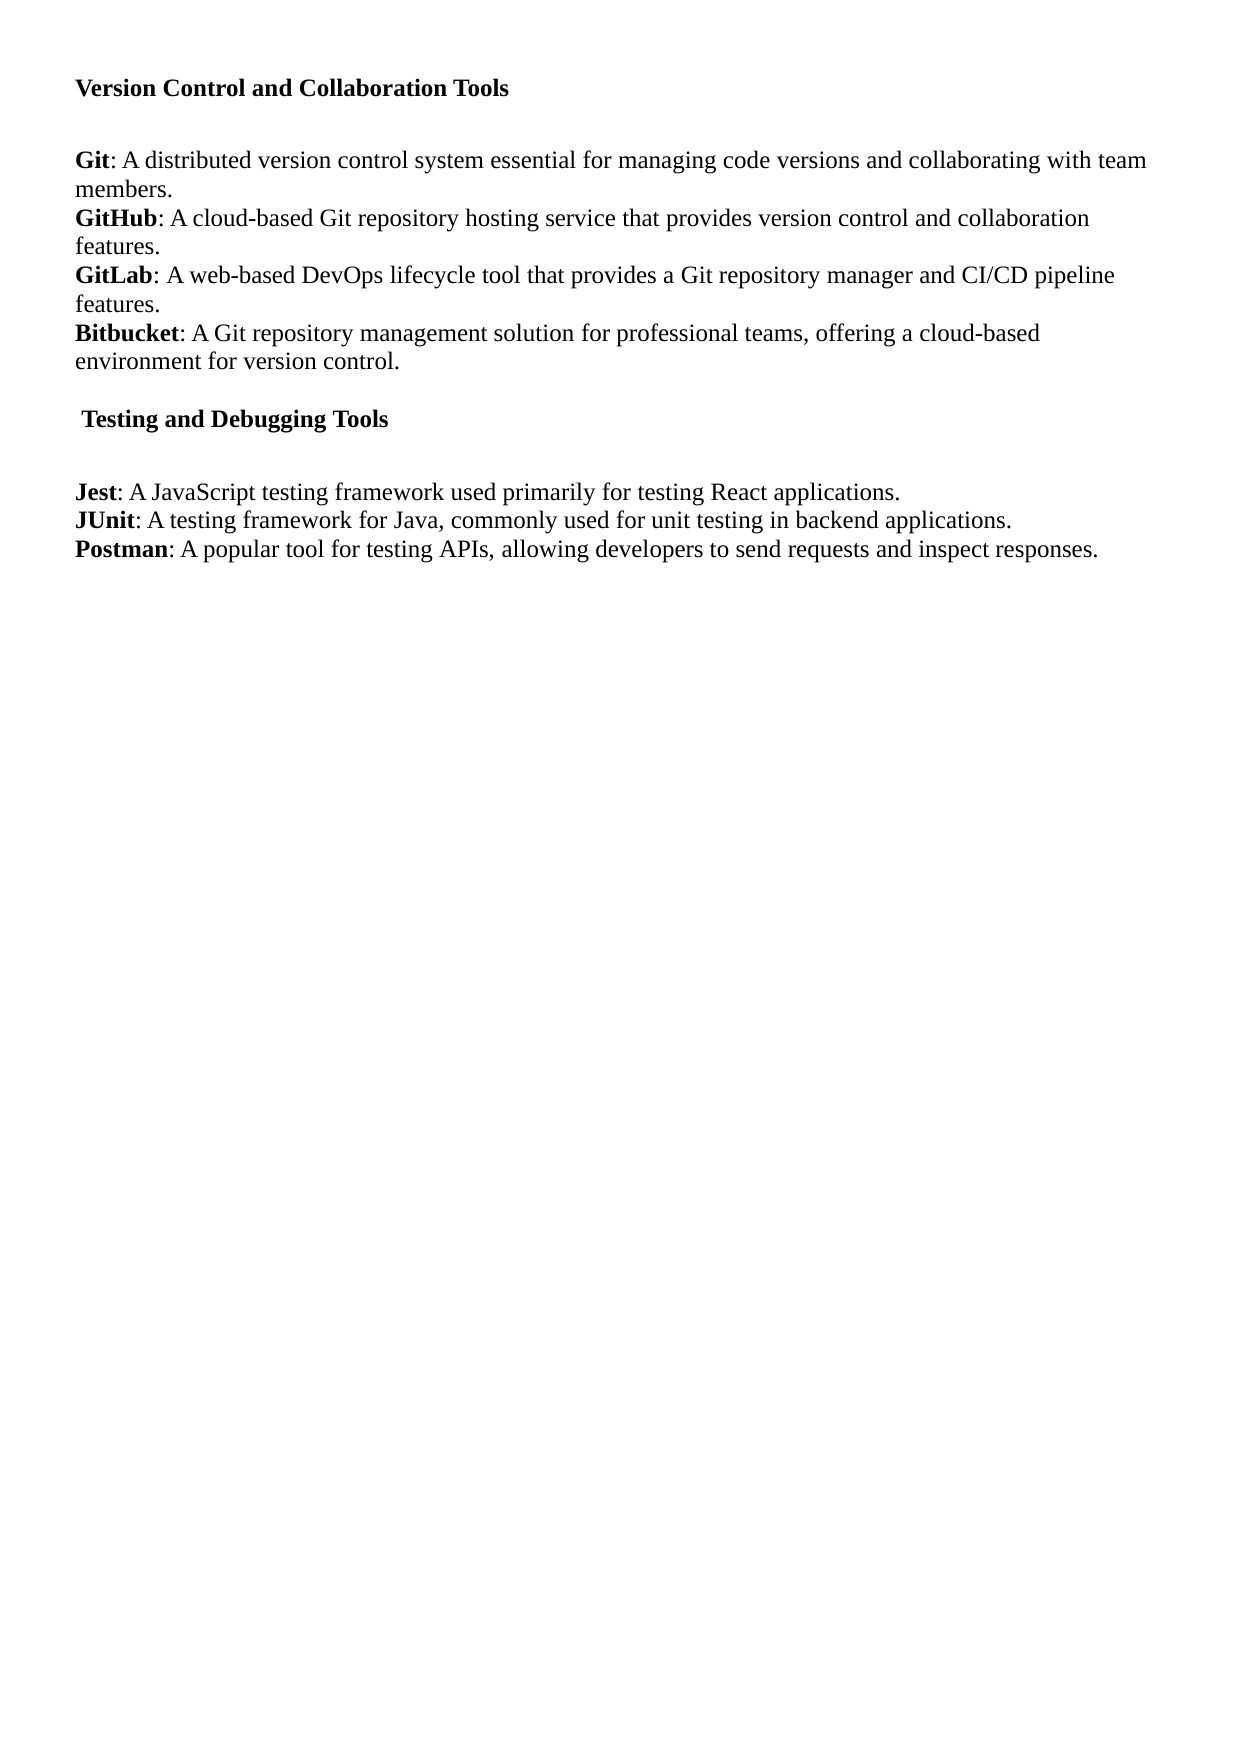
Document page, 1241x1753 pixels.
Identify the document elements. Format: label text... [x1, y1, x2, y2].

text Version Control and Collaboration Tools [75, 74, 539, 102]
text features. [75, 290, 1173, 318]
text JUnit: A testing framework for Java, commonly used for unit testing in backend applications. [75, 507, 1126, 534]
text Jest: A JavaScript testing framework used primarily for testing React applications. [75, 478, 1126, 506]
text GitLab: A web-based DevOps lifecycle tool that provides a Git repository manager and CI/CD pipeline [75, 261, 1173, 289]
text Testing and Debugging Tools [81, 406, 418, 433]
text features. [75, 233, 1173, 260]
text GitHub: A cloud-based Git repository hosting service that provides version control and collaboration [75, 204, 1173, 232]
text environment for version control. [75, 348, 1173, 375]
text members. [75, 175, 1173, 203]
text Git: A distributed version control system essential for managing code versions and collaborating with team [75, 146, 1173, 174]
text Bitbucket: A Git repository management solution for professional teams, offering a cloud-based [75, 319, 1173, 347]
text Postman: A popular tool for testing APIs, allowing developers to send requests and inspect responses. [75, 535, 1126, 563]
